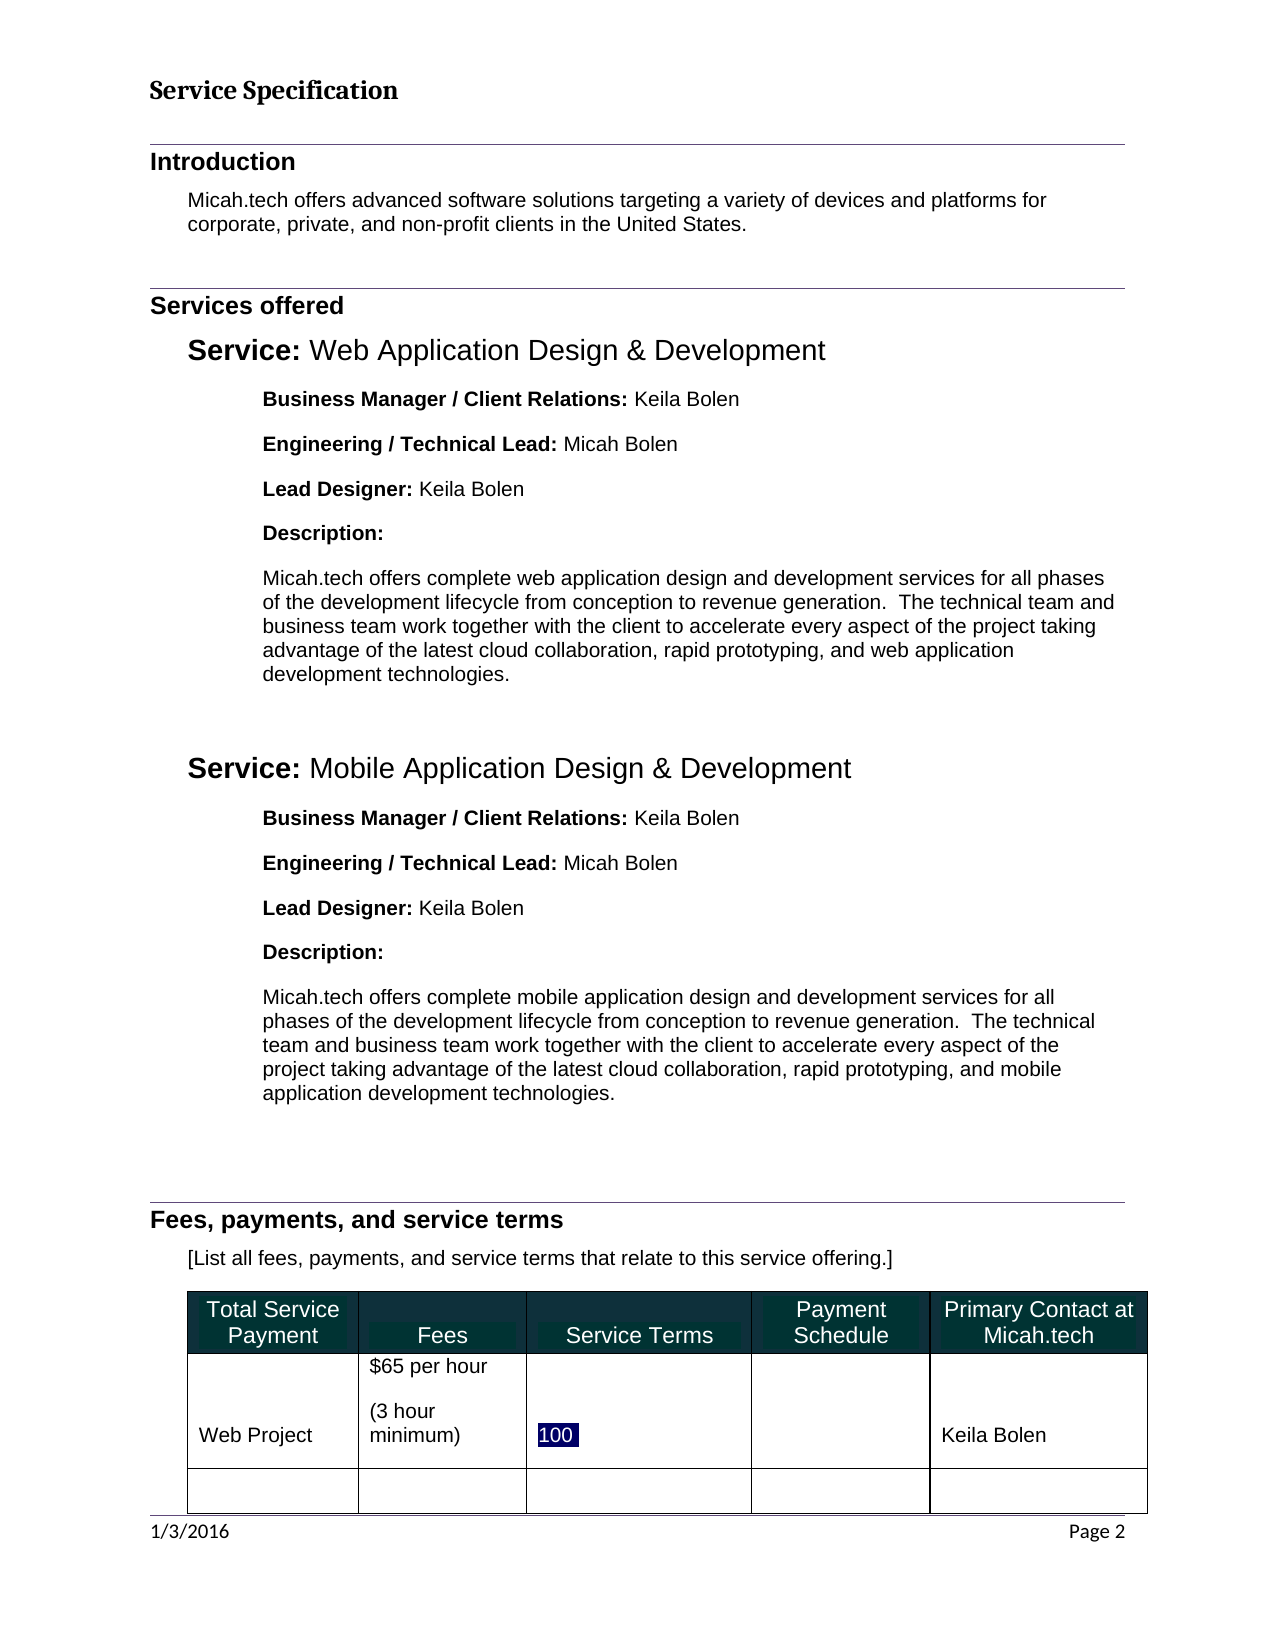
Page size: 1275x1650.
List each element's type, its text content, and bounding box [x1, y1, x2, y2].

text Lead Designer: Keila Bolen [262, 476, 1125, 500]
table_header Service Terms [527, 1292, 751, 1353]
text [List all fees, payments, and service terms that relate to this service offering.] [187, 1246, 1125, 1270]
table_cell Keila Bolen [931, 1354, 1147, 1467]
subtitle Fees, payments, and service terms [150, 1203, 1125, 1233]
table_cell Web Project [188, 1354, 358, 1467]
text Description: [262, 940, 1125, 964]
table_cell 100 [527, 1354, 751, 1467]
text Description: [262, 521, 1125, 545]
subtitle Service: Web Application Design & Development [187, 332, 1125, 366]
table_header Payment Schedule [752, 1292, 929, 1353]
subtitle Service: Mobile Application Design & Development [187, 751, 1125, 785]
text Business Manager / Client Relations: Keila Bolen [262, 387, 1125, 411]
table_header Total Service Payment [188, 1292, 358, 1353]
table_cell [931, 1469, 1147, 1513]
text Micah.tech offers complete mobile application design and development services for all phases of the development lifecycle from conception to revenue generation. The technical team and business team work together with the client to accelerate every aspect of the project taking advantage of the latest cloud collaboration, rapid prototyping, and mobile application development technologies. [262, 985, 1125, 1105]
table_header Fees [359, 1292, 526, 1353]
text Engineering / Technical Lead: Micah Bolen [262, 851, 1125, 874]
table_cell [752, 1469, 929, 1513]
table_header Primary Contact at Micah.tech [931, 1292, 1147, 1353]
text Engineering / Technical Lead: Micah Bolen [262, 432, 1125, 456]
table_cell [752, 1354, 929, 1467]
text Lead Designer: Keila Bolen [262, 895, 1125, 919]
table_cell $65 per hour (3 hour minimum) [359, 1354, 526, 1467]
table_cell [188, 1469, 358, 1513]
subtitle Services offered [150, 289, 1125, 320]
text Micah.tech offers complete web application design and development services for all phases of the development lifecycle from conception to revenue generation. The technical team and business team work together with the client to accelerate every aspect of the project taking advantage of the latest cloud collaboration, rapid prototyping, and web application development technologies. [262, 566, 1125, 686]
text Micah.tech offers advanced software solutions targeting a variety of devices and platforms for corporate, private, and non-profit clients in the United States. [187, 188, 1125, 236]
text Business Manager / Client Relations: Keila Bolen [262, 806, 1125, 830]
table_cell [359, 1469, 526, 1513]
subtitle Introduction [150, 145, 1125, 176]
table_cell [527, 1469, 751, 1513]
